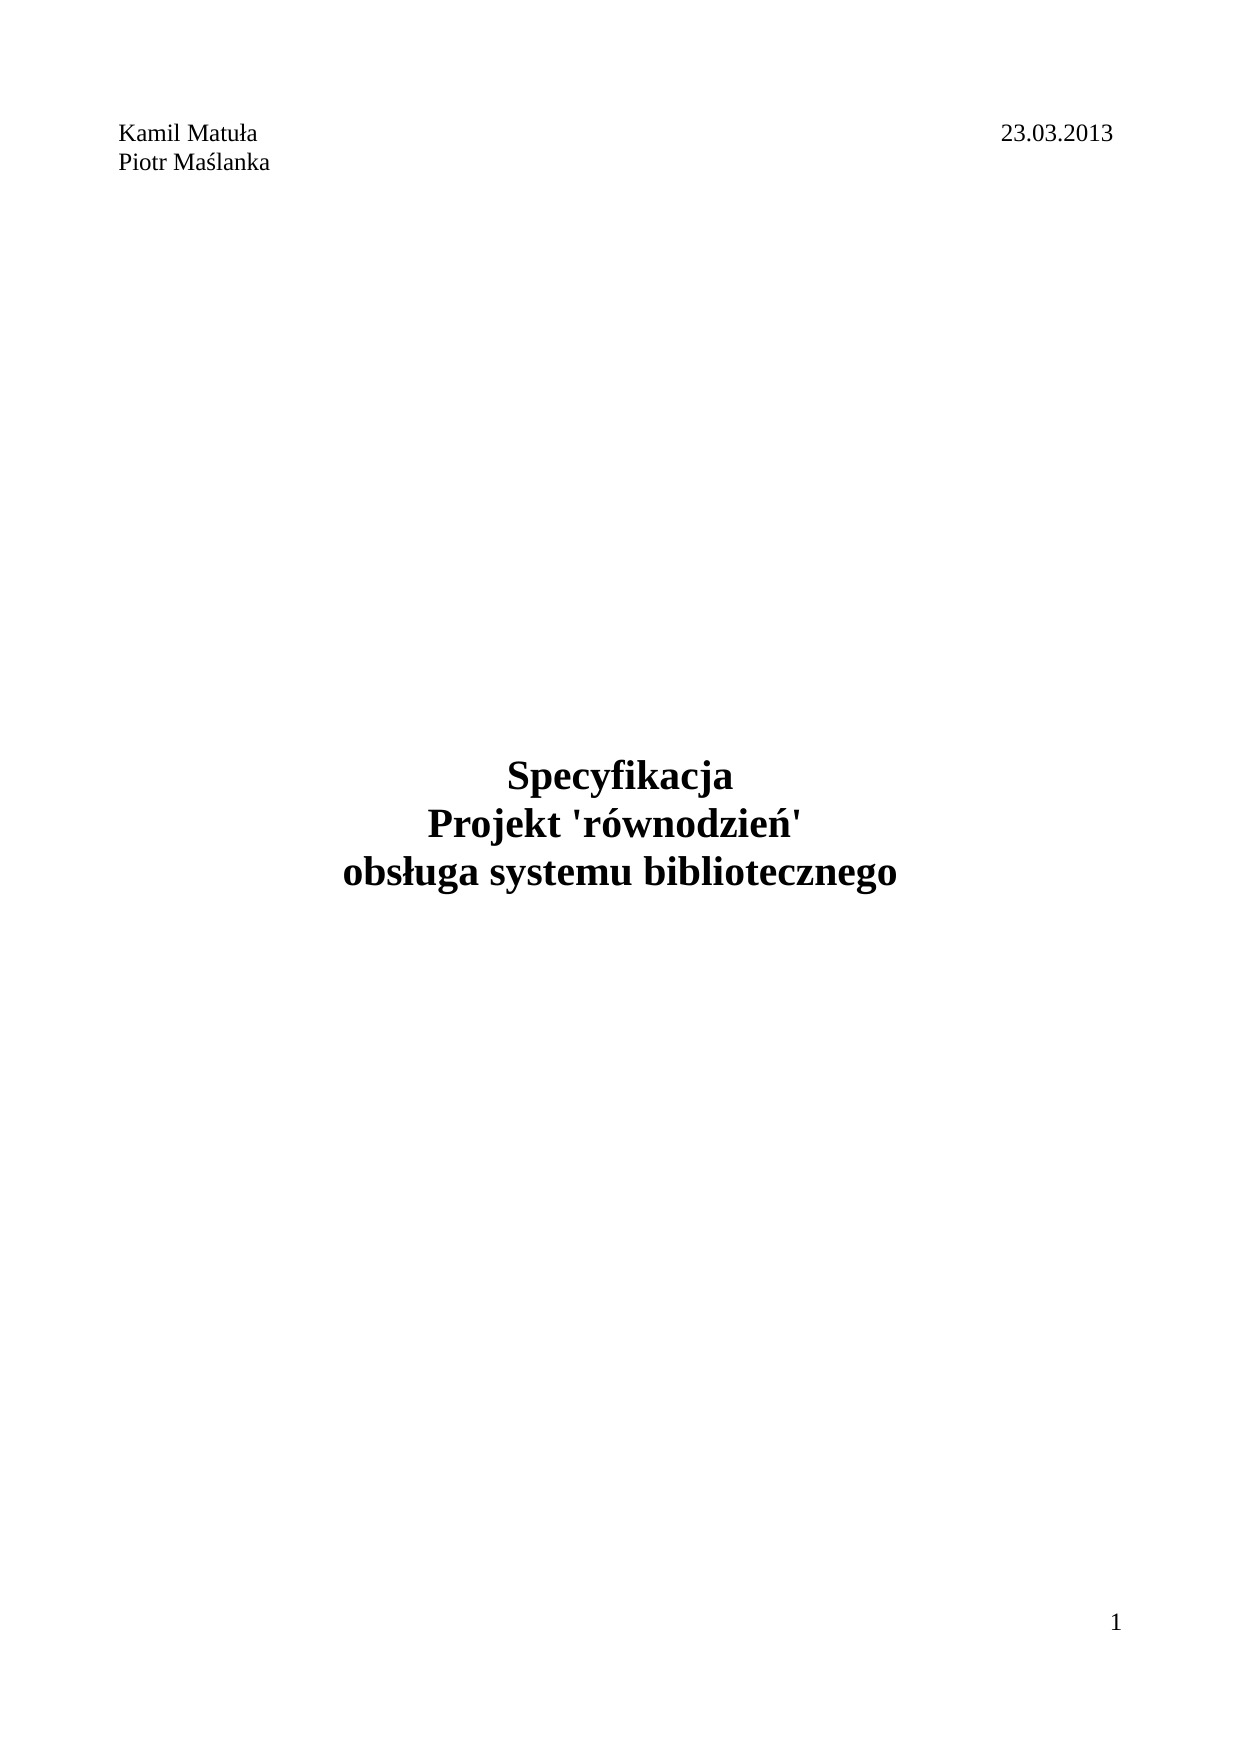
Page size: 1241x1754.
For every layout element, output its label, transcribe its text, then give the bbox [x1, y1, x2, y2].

text Kamil Matuła 23.03.2013 [118, 118, 1122, 147]
text Projekt 'równodzień' obsługa systemu bibliotecznego [118, 798, 1122, 894]
text Piotr Maślanka [118, 147, 1122, 751]
text Specyfikacja [118, 751, 1122, 798]
